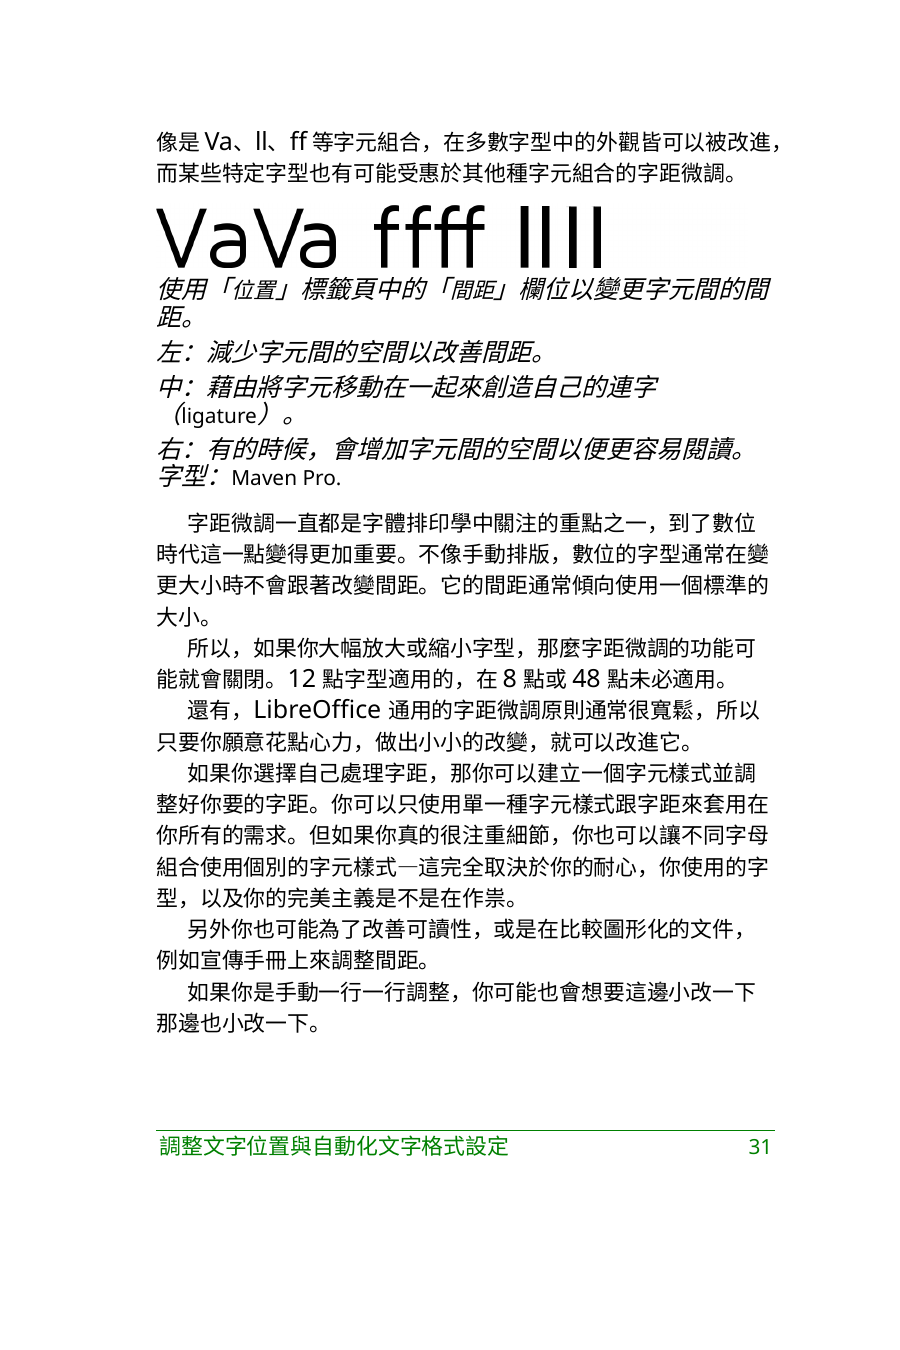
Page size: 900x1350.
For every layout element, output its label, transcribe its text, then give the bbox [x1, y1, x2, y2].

text 如果你是手動一行一行調整，你可能也會想要這邊小改一下那邊也小改一下。 [156, 975, 775, 1037]
text 字距微調（Kerning）是指字元間的留白大小處理。專業的印表機有時候會調整字距，以改善某些尷尬的字母組合的外觀。像是Va、ll、ff等字元組合，在多數字型中的外觀皆可以被改進，而某些特定字型也有可能受惠於其他種字元組合的字距微調。 [156, 125, 775, 187]
text 如果你選擇自己處理字距，那你可以建立一個字元樣式並調整好你要的字距。你可以只使用單一種字元樣式跟字距來套用在你所有的需求。但如果你真的很注重細節，你也可以讓不同字母組合使用個別的字元樣式—這完全取決於你的耐心，你使用的字型，以及你的完美主義是不是在作祟。 [156, 756, 775, 912]
table_header [156, 203, 775, 269]
text 字距微調一直都是字體排印學中關注的重點之一，到了數位時代這一點變得更加重要。不像手動排版，數位的字型通常在變更大小時不會跟著改變間距。它的間距通常傾向使用一個標準的大小。 [156, 506, 775, 631]
picture [156, 203, 749, 268]
table_cell 使用「位置」標籤頁中的「間距」欄位以變更字元間的間距。 左：減少字元間的空間以改善間距。 中：藉由將字元移動在一起來創造自己的連字（ligature）。 右：有的時候，會增加字元間的空間以便更容易閱讀。字型：Maven Pro. [156, 269, 775, 491]
text 還有，LibreOffice 通用的字距微調原則通常很寬鬆，所以只要你願意花點心力，做出小小的改變，就可以改進它。 [156, 694, 775, 756]
text 所以，如果你大幅放大或縮小字型，那麼字距微調的功能可能就會關閉。12 點字型適用的，在 8 點或 48 點未必適用。 [156, 631, 775, 694]
text 另外你也可能為了改善可讀性，或是在比較圖形化的文件，例如宣傳手冊上來調整間距。 [156, 912, 775, 975]
